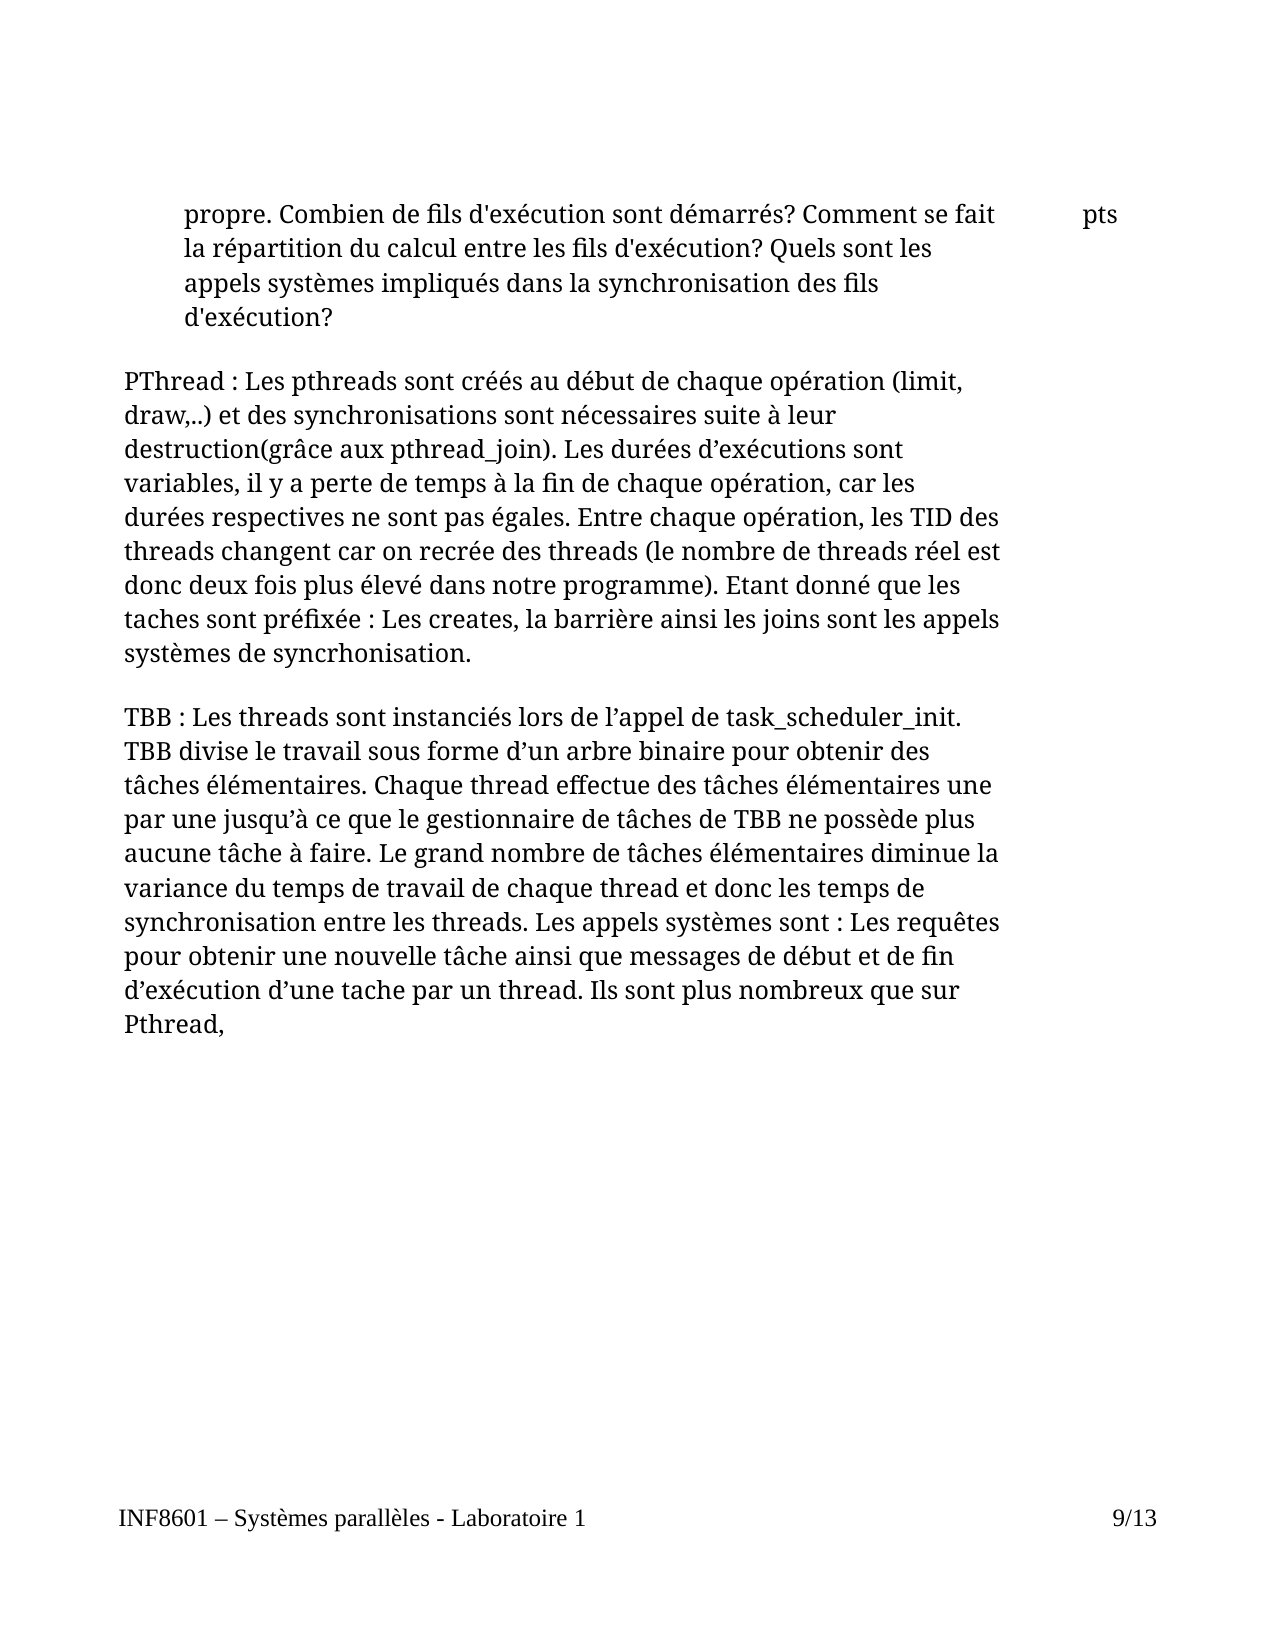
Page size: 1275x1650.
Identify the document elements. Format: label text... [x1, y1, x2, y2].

table_cell [1008, 176, 1077, 1061]
table_cell pts [1077, 176, 1157, 1061]
table_cell propre. Combien de fils d'exécution sont démarrés? Comment se fait la répartition du calcul entre les fils d'exécution? Quels sont les appels systèmes impliqués dans la synchronisation des fils d'exécution? PThread : Les pthreads sont créés au début de chaque opération (limit, draw,..) et des synchronisations sont nécessaires suite à leur destruction(grâce aux pthread_join). Les durées d’exécutions sont variables, il y a perte de temps à la fin de chaque opération, car les durées respectives ne sont pas égales. Entre chaque opération, les TID des threads changent car on recrée des threads (le nombre de threads réel est donc deux fois plus élevé dans notre programme). Etant donné que les taches sont préfixée : Les creates, la barrière ainsi les joins sont les appels systèmes de syncrhonisation. TBB : Les threads sont instanciés lors de l’appel de task_scheduler_init. TBB divise le travail sous forme d’un arbre binaire pour obtenir des tâches élémentaires. Chaque thread effectue des tâches élémentaires une par une jusqu’à ce que le gestionnaire de tâches de TBB ne possède plus aucune tâche à faire. Le grand nombre de tâches élémentaires diminue la variance du temps de travail de chaque thread et donc les temps de synchronisation entre les threads. Les appels systèmes sont : Les requêtes pour obtenir une nouvelle tâche ainsi que messages de début et de fin d’exécution d’une tache par un thread. Ils sont plus nombreux que sur Pthread, [118, 176, 1007, 1061]
